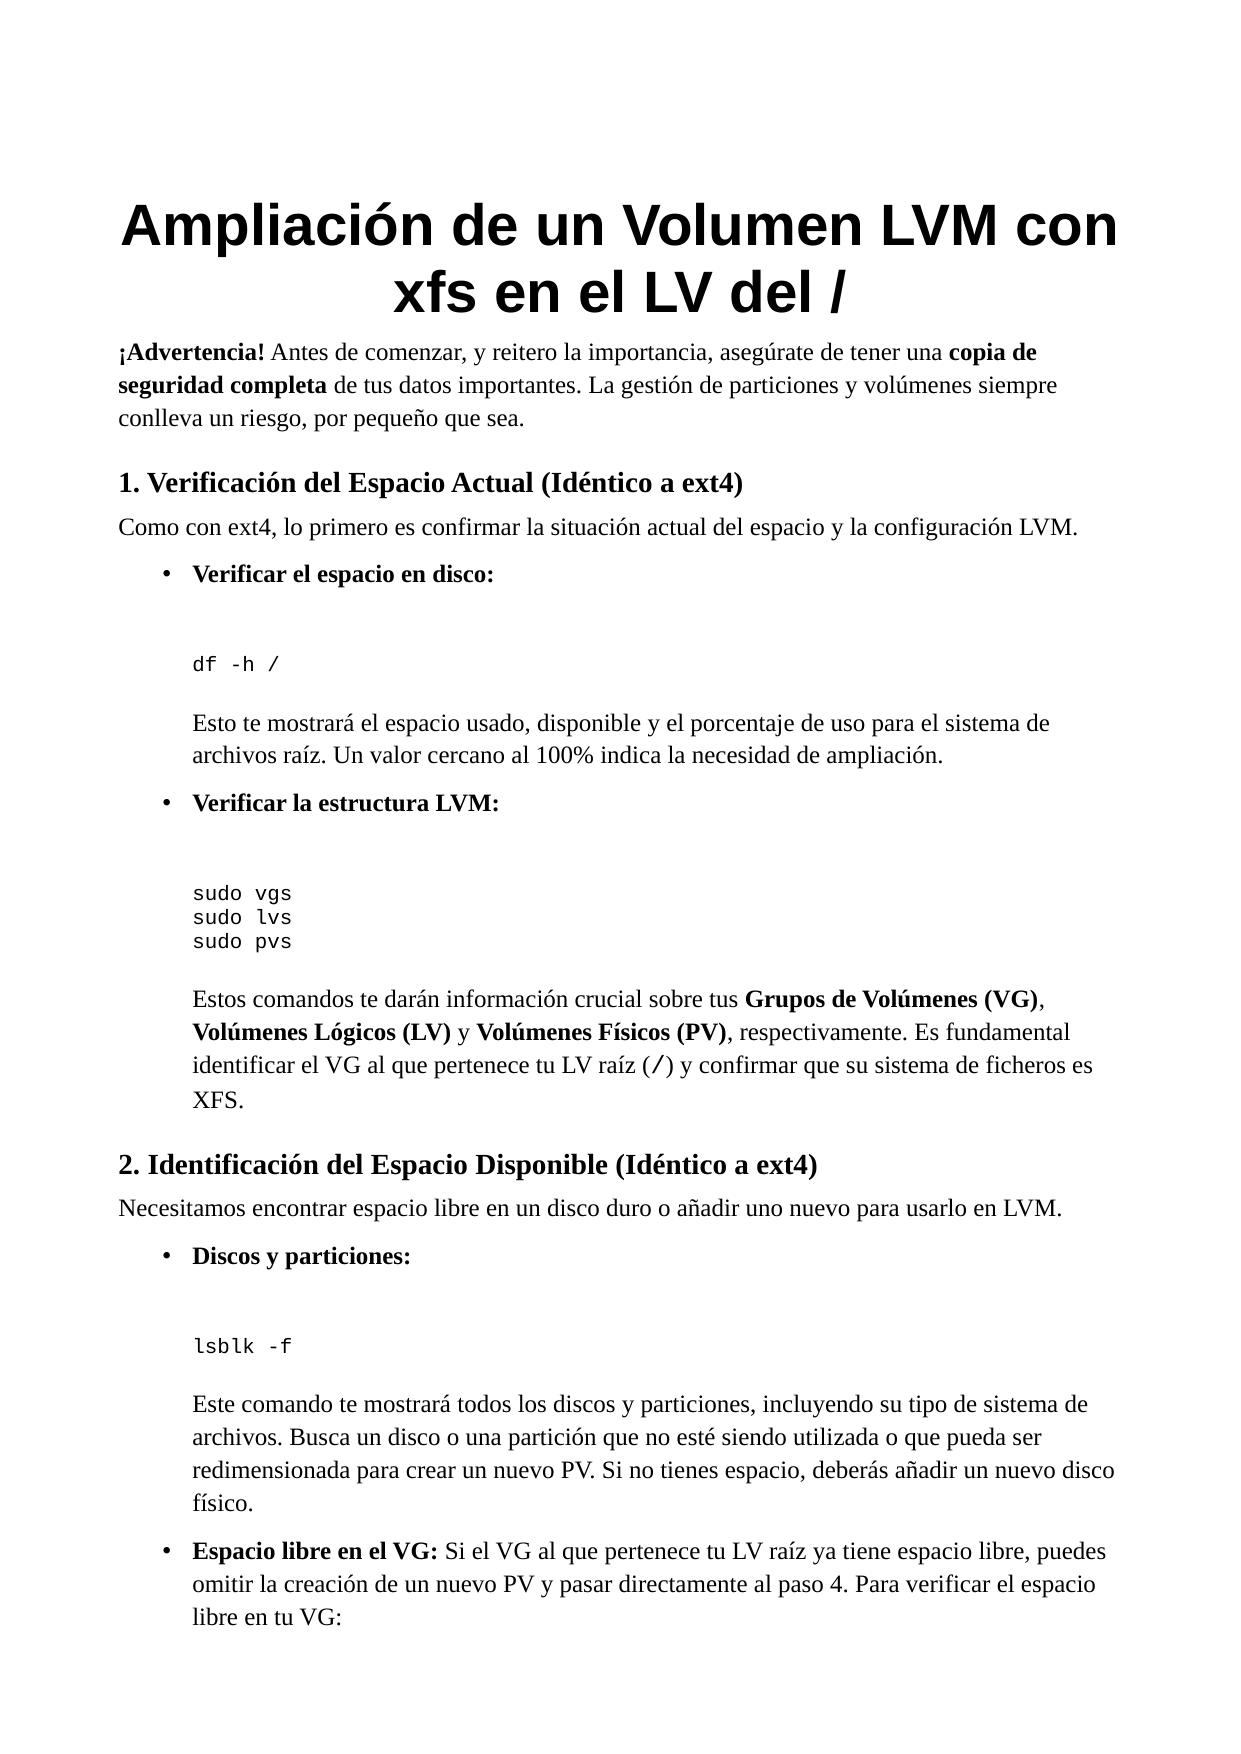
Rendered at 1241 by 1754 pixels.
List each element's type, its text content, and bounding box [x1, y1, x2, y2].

list sudo pvs [162, 931, 1122, 954]
list Esto te mostrará el espacio usado, disponible y el porcentaje de uso para el sistema de archivos raíz. Un valor cercano al 100% indica la necesidad de ampliación. [162, 708, 1122, 769]
list sudo lvs [162, 907, 1122, 931]
text Necesitamos encontrar espacio libre en un disco duro o añadir uno nuevo para usarlo en LVM. [118, 1193, 1122, 1222]
list Verificar el espacio en disco: [162, 559, 1122, 588]
list df -h / [162, 654, 1122, 678]
list Discos y particiones: [162, 1241, 1122, 1269]
text ¡Advertencia! Antes de comenzar, y reitero la importancia, asegúrate de tener una copia de seguridad completa de tus datos importantes. La gestión de particiones y volúmenes siempre conlleva un riesgo, por pequeño que sea. [118, 337, 1122, 432]
list sudo vgs [162, 883, 1122, 907]
subtitle 2. Identificación del Espacio Disponible (Idéntico a ext4) [118, 1147, 1122, 1181]
subtitle 1. Verificación del Espacio Actual (Idéntico a ext4) [118, 466, 1122, 499]
list Espacio libre en el VG: Si el VG al que pertenece tu LV raíz ya tiene espacio libre, puedes omitir la creación de un nuevo PV y pasar directamente al paso 4. Para verificar el espacio libre en tu VG: [162, 1536, 1122, 1631]
text Como con ext4, lo primero es confirmar la situación actual del espacio y la configuración LVM. [118, 512, 1122, 540]
list Verificar la estructura LVM: [162, 788, 1122, 817]
list lsblk -f [162, 1336, 1122, 1360]
title Ampliación de un Volumen LVM con xfs en el LV del / [118, 191, 1122, 325]
list Estos comandos te darán información crucial sobre tus Grupos de Volúmenes (VG), Volúmenes Lógicos (LV) y Volúmenes Físicos (PV), respectivamente. Es fundamental identificar el VG al que pertenece tu LV raíz (/) y confirmar que su sistema de ficheros es XFS. [162, 984, 1122, 1114]
list Este comando te mostrará todos los discos y particiones, incluyendo su tipo de sistema de archivos. Busca un disco o una partición que no esté siendo utilizada o que pueda ser redimensionada para crear un nuevo PV. Si no tienes espacio, deberás añadir un nuevo disco físico. [162, 1389, 1122, 1517]
